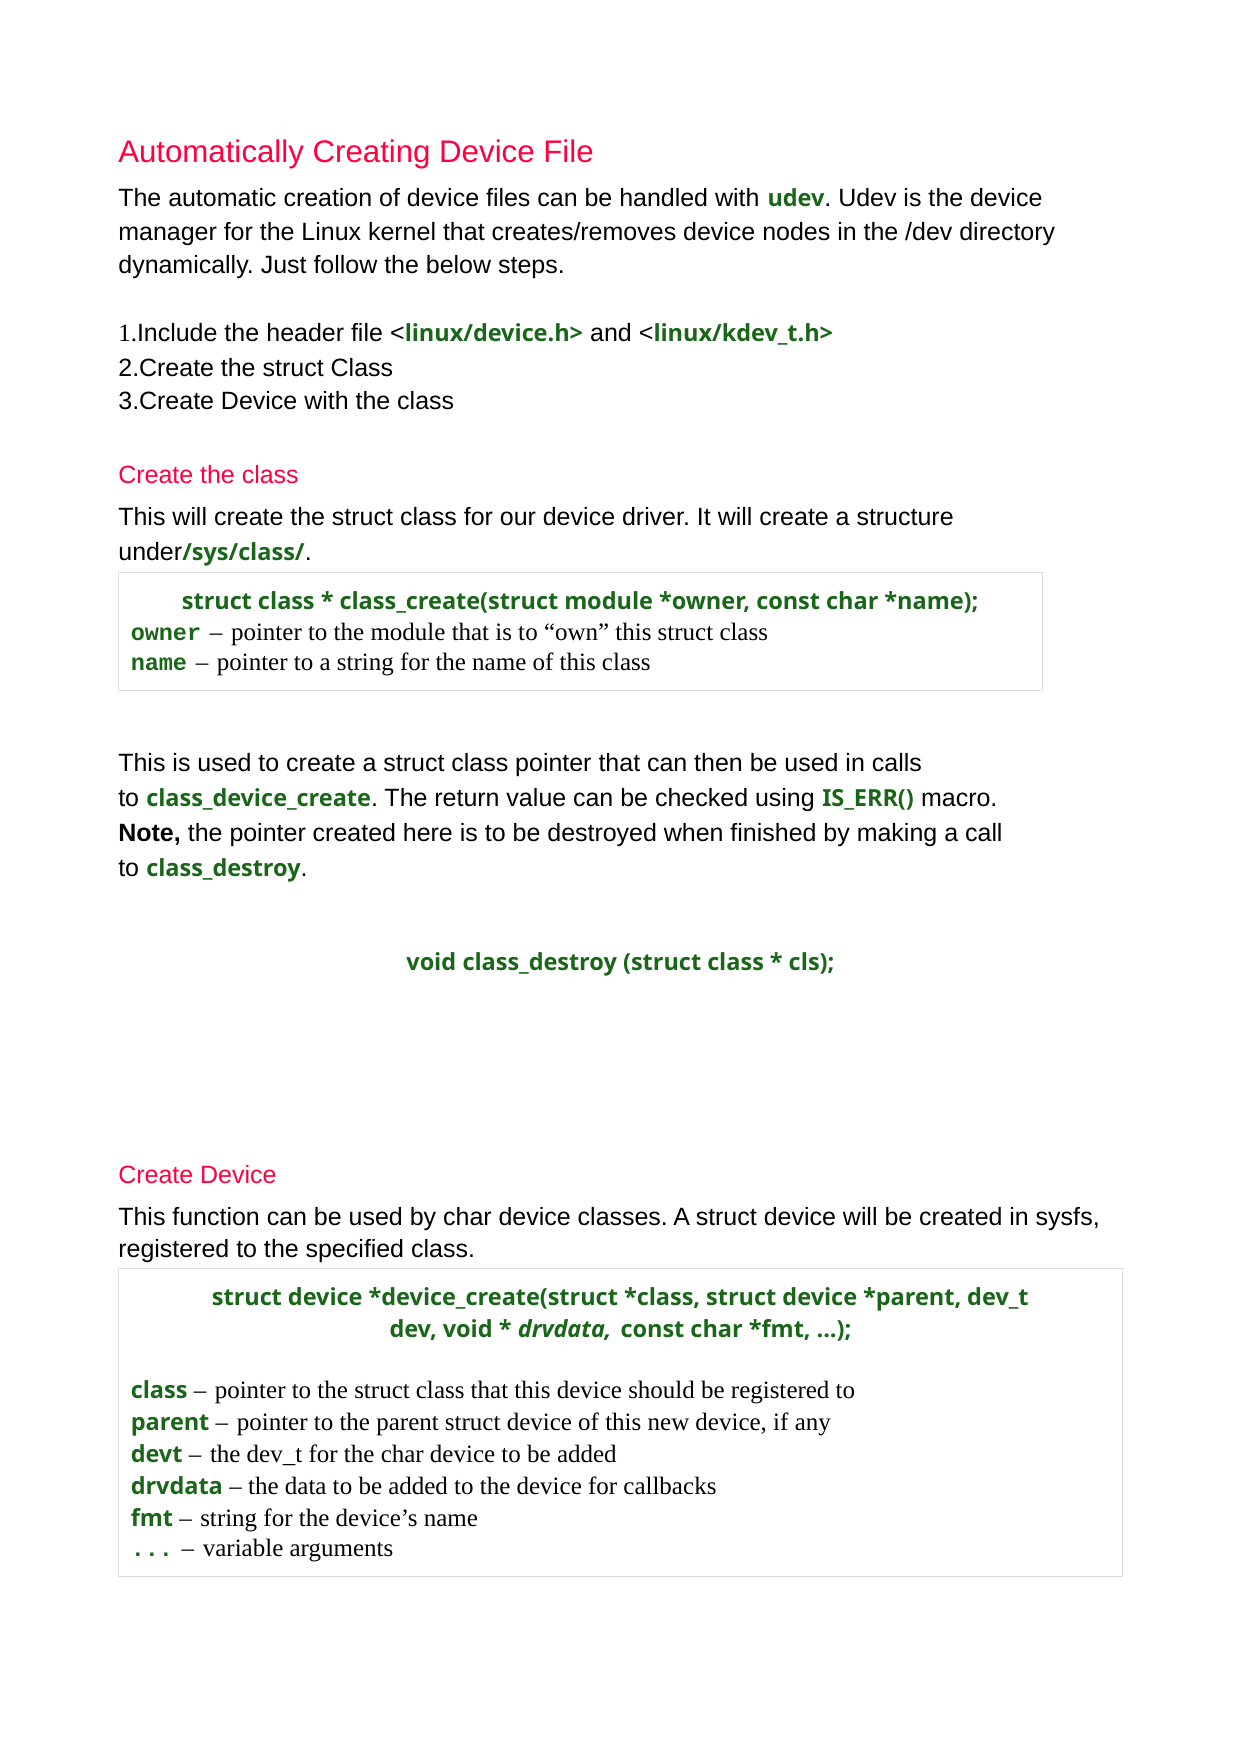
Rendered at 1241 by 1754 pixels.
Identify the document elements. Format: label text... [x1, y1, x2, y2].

list Create Device with the class [118, 386, 1122, 415]
subtitle Automatically Creating Device File [118, 133, 1122, 169]
text This function can be used by char device classes. A struct device will be created in sysfs, registered to the specified class. [118, 1201, 1122, 1263]
text This will create the struct class for our device driver. It will create a structure under/sys/class/. [118, 502, 1122, 567]
subtitle Create the class [118, 461, 1122, 489]
text The automatic creation of device files can be handled with udev. Udev is the device manager for the Linux kernel that creates/removes device nodes in the /dev directory dynamically. Just follow the below steps. [118, 181, 1122, 279]
subtitle Create Device [118, 1160, 1122, 1189]
list Include the header file <linux/device.h> and <linux/kdev_t.h> [118, 316, 1122, 348]
text This is used to create a struct class pointer that can then be used in calls to class_device_create. The return value can be checked using IS_ERR() macro. [118, 748, 1122, 813]
list Create the struct Class [118, 353, 1122, 382]
text void class_destroy (struct class * cls); [118, 946, 1122, 978]
text Note, the pointer created here is to be destroyed when finished by making a call to class_destroy. [118, 818, 1122, 883]
table_header struct class * class_create(struct module *owner, const char *name); owner – pointer to the module that is to “own” this struct class name – pointer to a string for the name of this class [119, 573, 1042, 690]
table_header struct device *device_create(struct *class, struct device *parent, dev_t dev, void * drvdata, const char *fmt, ...); class – pointer to the struct class that this device should be registered to parent – pointer to the parent struct device of this new device, if any devt – the dev_t for the char device to be added drvdata – the data to be added to the device for callbacks fmt – string for the device’s name ... – variable arguments [119, 1269, 1122, 1576]
